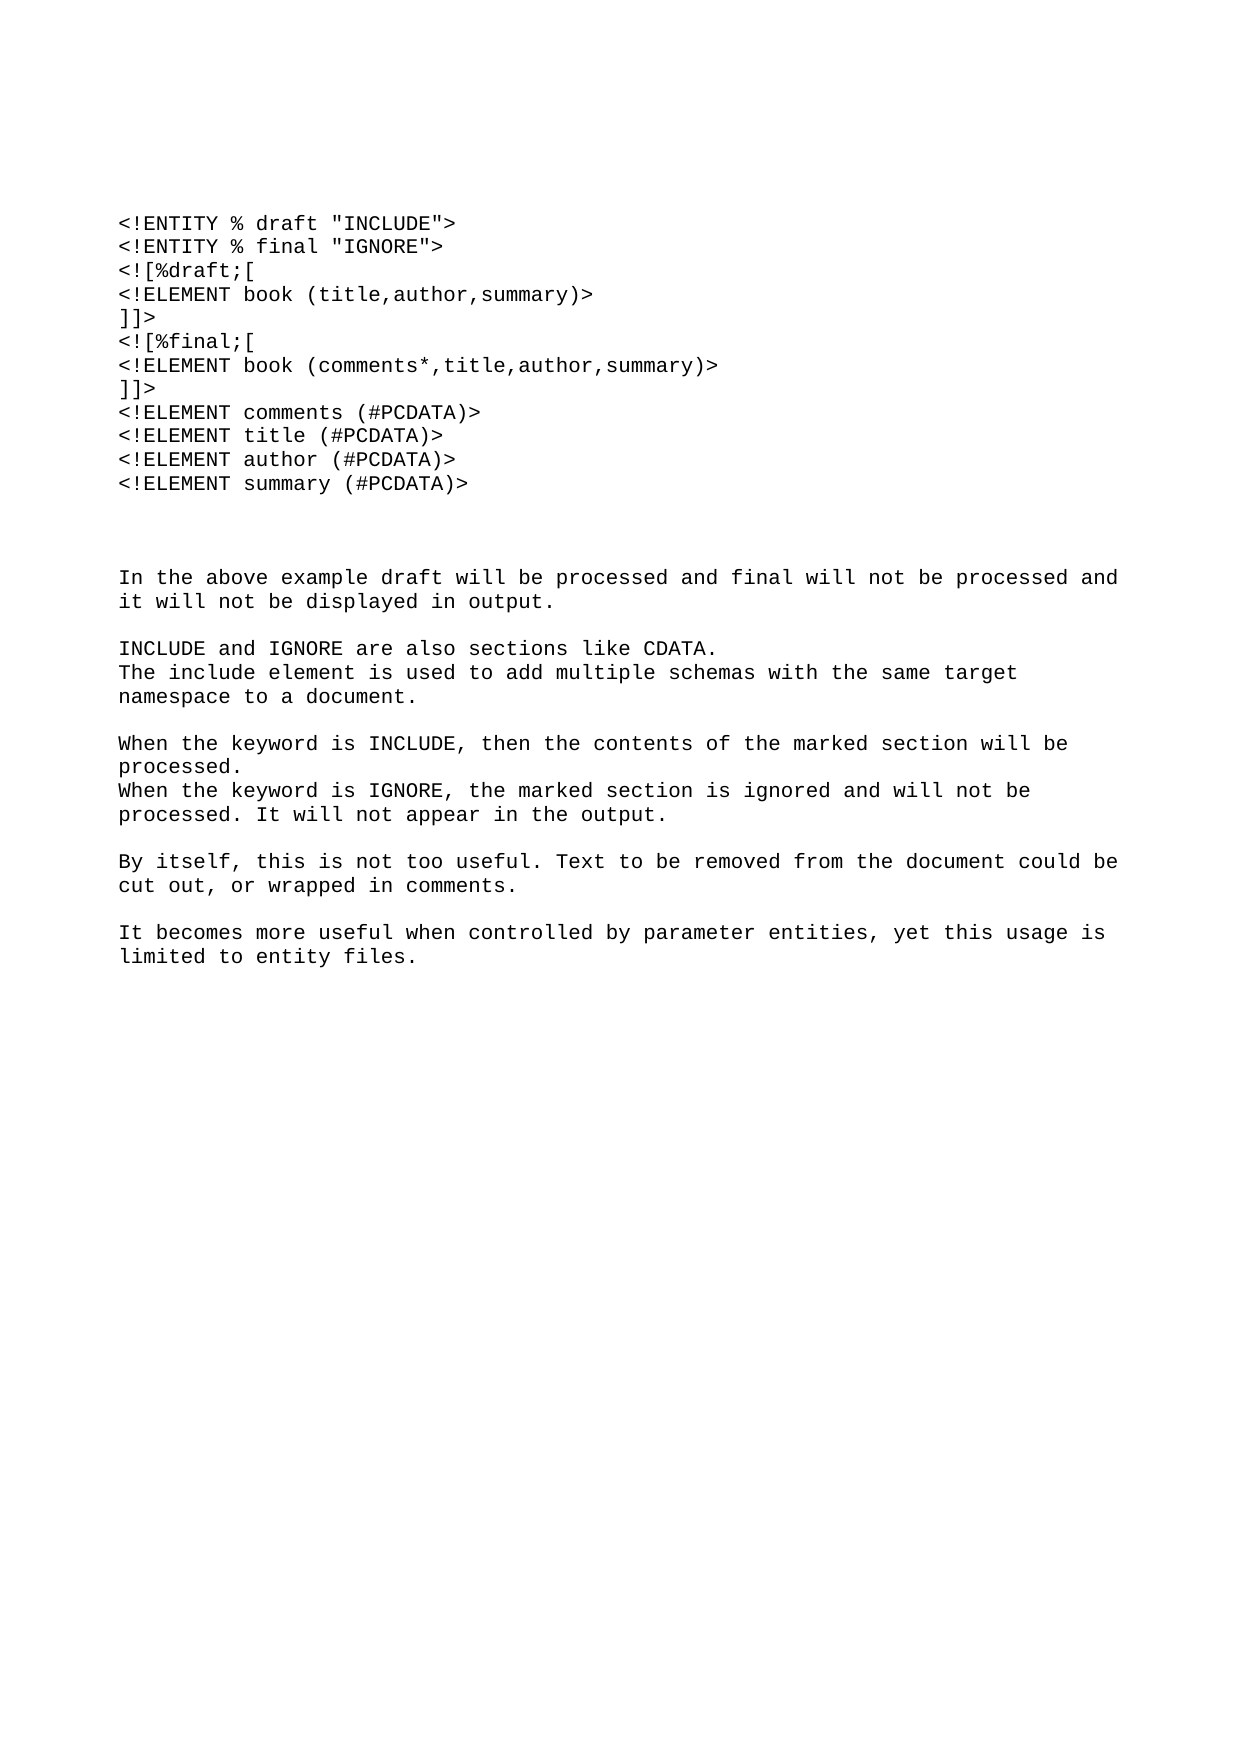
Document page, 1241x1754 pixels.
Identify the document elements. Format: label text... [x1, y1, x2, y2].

text When the keyword is IGNORE, the marked section is ignored and will not be processed. It will not appear in the output. [118, 780, 1122, 827]
text <!ELEMENT author (#PCDATA)> [118, 449, 1122, 473]
text The include element is used to add multiple schemas with the same target namespace to a document. [118, 662, 1122, 709]
text In the above example draft will be processed and final will not be processed and it will not be displayed in output. [118, 567, 1122, 615]
text <!ELEMENT comments (#PCDATA)> [118, 402, 1122, 426]
text INCLUDE and IGNORE are also sections like CDATA. [118, 638, 1122, 662]
text <!ENTITY % final "IGNORE"> [118, 236, 1122, 260]
text <!ELEMENT book (comments*,title,author,summary)> [118, 354, 1122, 378]
text By itself, this is not too useful. Text to be removed from the document could be cut out, or wrapped in comments. [118, 851, 1122, 898]
text <!ENTITY % draft "INCLUDE"> [118, 213, 1122, 236]
text It becomes more useful when controlled by parameter entities, yet this usage is limited to entity files. [118, 922, 1122, 969]
text When the keyword is INCLUDE, then the contents of the marked section will be processed. [118, 733, 1122, 780]
text <![%draft;[ [118, 260, 1122, 284]
text ]]> [118, 378, 1122, 402]
text <!ELEMENT title (#PCDATA)> [118, 426, 1122, 449]
text ]]> [118, 307, 1122, 331]
text <!ELEMENT summary (#PCDATA)> [118, 473, 1122, 496]
text <!ELEMENT book (title,author,summary)> [118, 284, 1122, 307]
text <![%final;[ [118, 331, 1122, 354]
